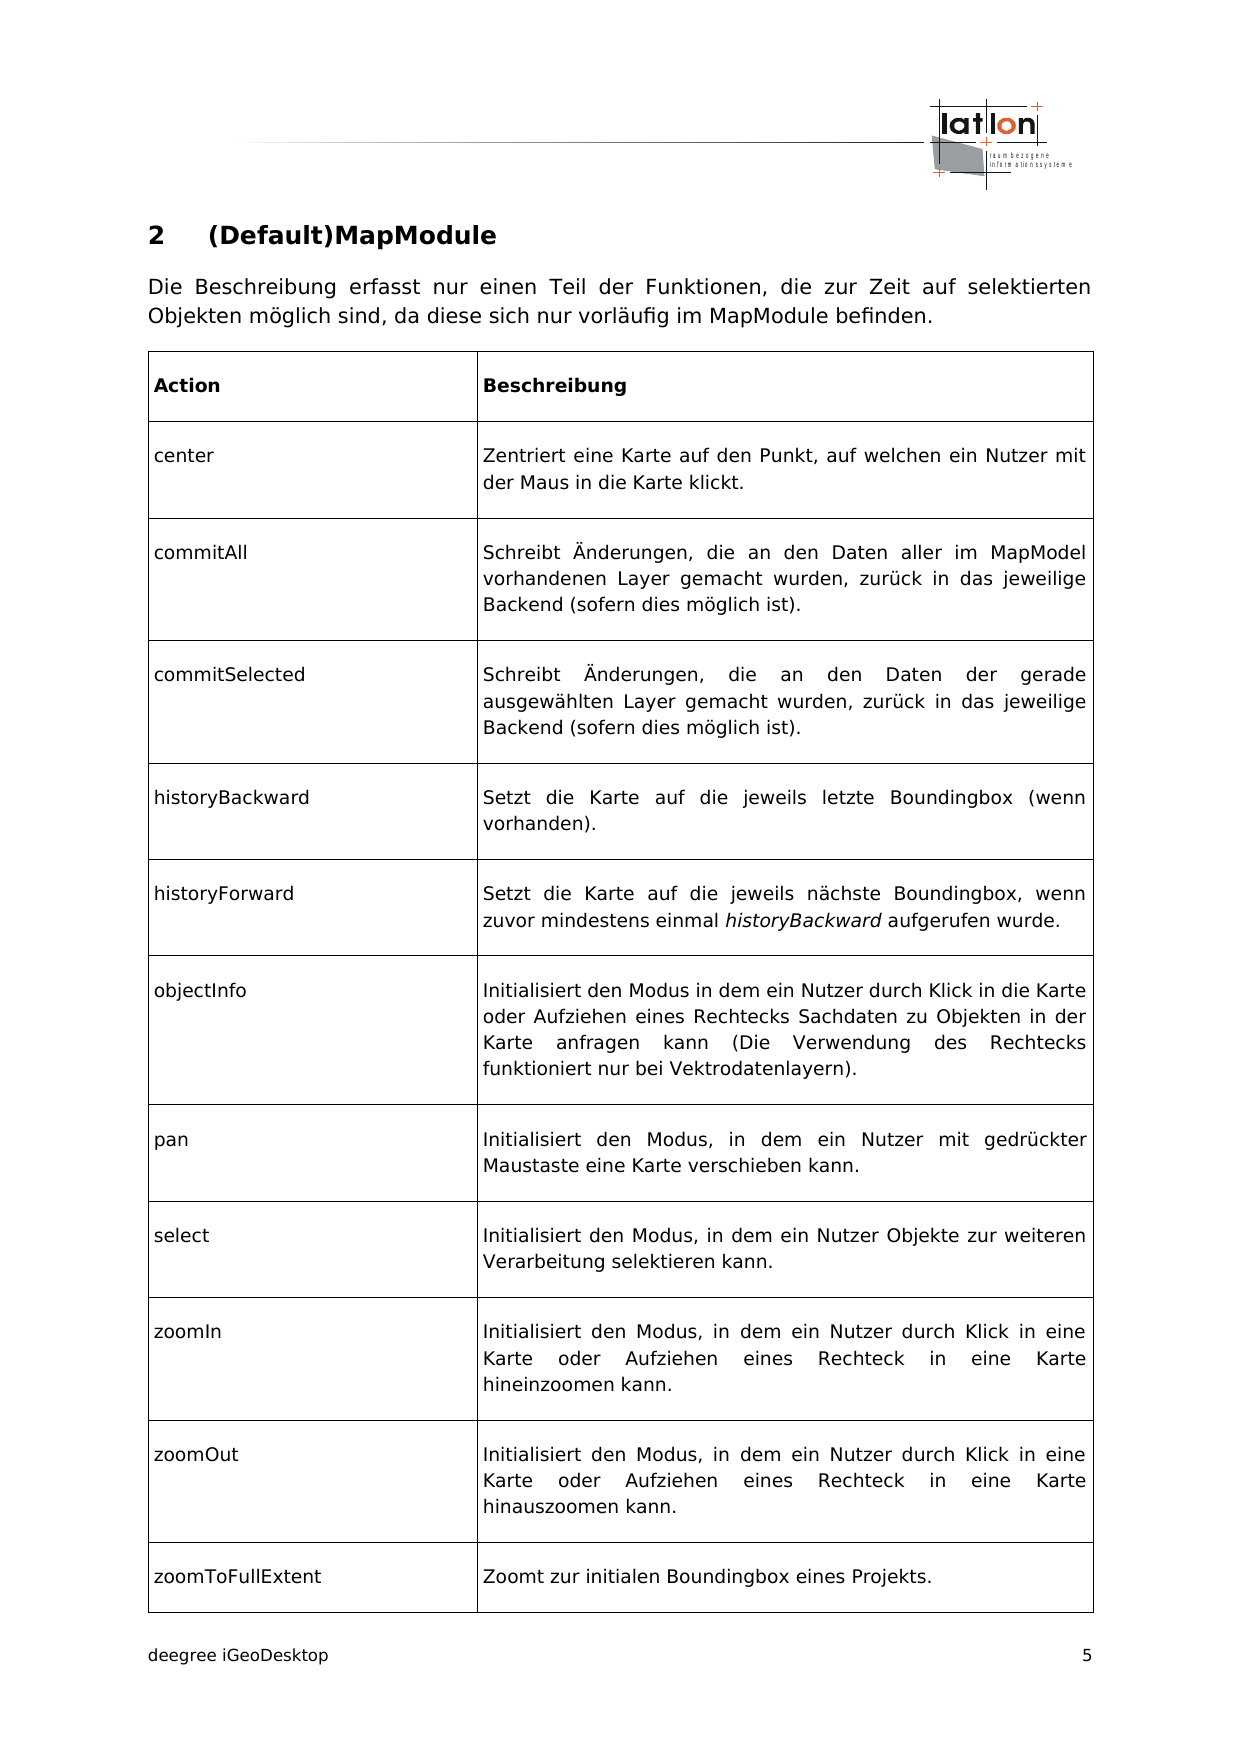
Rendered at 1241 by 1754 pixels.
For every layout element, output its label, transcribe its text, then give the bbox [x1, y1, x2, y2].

table_cell zoomOut [149, 1421, 477, 1542]
table_cell center [149, 422, 477, 518]
table_cell historyForward [149, 860, 477, 955]
table_cell Setzt die Karte auf die jeweils nächste Boundingbox, wenn zuvor mindestens einmal historyBackward aufgerufen wurde. [478, 860, 1093, 955]
table_cell objectInfo [149, 956, 477, 1104]
text Die Beschreibung erfasst nur einen Teil der Funktionen, die zur Zeit auf selektierten Objekten möglich sind, da diese sich nur vorläufig im MapModule befinden. [148, 275, 1092, 328]
table_cell historyBackward [149, 764, 477, 859]
table_cell zoomIn [149, 1298, 477, 1420]
table_cell Setzt die Karte auf die jeweils letzte Boundingbox (wenn vorhanden). [478, 764, 1093, 859]
table_cell Schreibt Änderungen, die an den Daten aller im MapModel vorhandenen Layer gemacht wurden, zurück in das jeweilige Backend (sofern dies möglich ist). [478, 519, 1093, 640]
table_cell Initialisiert den Modus, in dem ein Nutzer durch Klick in eine Karte oder Aufziehen eines Rechteck in eine Karte hinauszoomen kann. [478, 1421, 1093, 1542]
table_cell Schreibt Änderungen, die an den Daten der gerade ausgewählten Layer gemacht wurden, zurück in das jeweilige Backend (sofern dies möglich ist). [478, 641, 1093, 763]
table_cell Initialisiert den Modus in dem ein Nutzer durch Klick in die Karte oder Aufziehen eines Rechtecks Sachdaten zu Objekten in der Karte anfragen kann (Die Verwendung des Rechtecks funktioniert nur bei Vektrodatenlayern). [478, 956, 1093, 1104]
table_cell commitAll [149, 519, 477, 640]
table_header Action [149, 352, 477, 421]
subtitle (Default)MapModule [148, 221, 1092, 251]
table_cell Initialisiert den Modus, in dem ein Nutzer mit gedrückter Maustaste eine Karte verschieben kann. [478, 1105, 1093, 1201]
table_cell pan [149, 1105, 477, 1201]
table_cell commitSelected [149, 641, 477, 763]
table_cell Zentriert eine Karte auf den Punkt, auf welchen ein Nutzer mit der Maus in die Karte klickt. [478, 422, 1093, 518]
table_header Beschreibung [478, 352, 1093, 421]
table_cell Initialisiert den Modus, in dem ein Nutzer Objekte zur weiteren Verarbeitung selektieren kann. [478, 1202, 1093, 1297]
table_cell Zoomt zur initialen Boundingbox eines Projekts. [478, 1543, 1093, 1612]
table_cell select [149, 1202, 477, 1297]
table_cell Initialisiert den Modus, in dem ein Nutzer durch Klick in eine Karte oder Aufziehen eines Rechteck in eine Karte hineinzoomen kann. [478, 1298, 1093, 1420]
table_cell zoomToFullExtent [149, 1543, 477, 1612]
